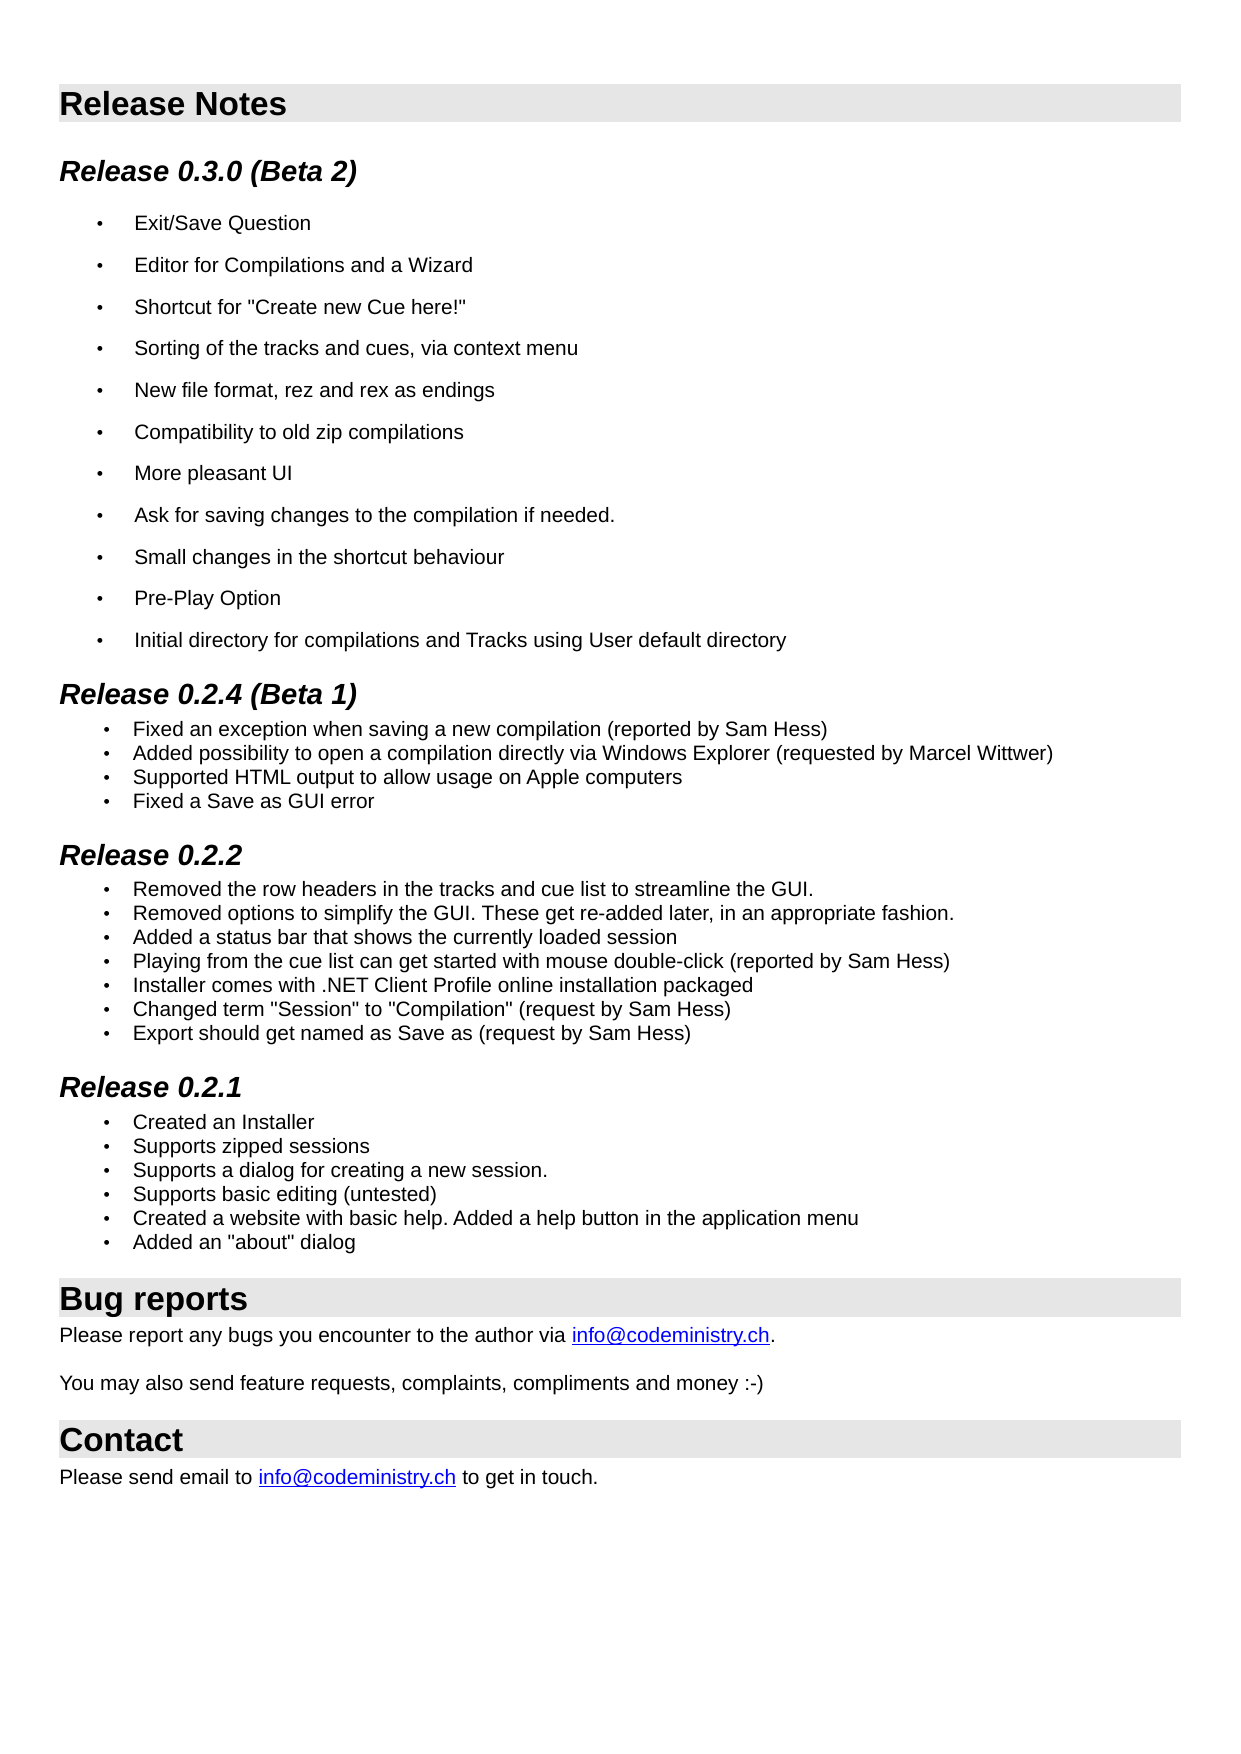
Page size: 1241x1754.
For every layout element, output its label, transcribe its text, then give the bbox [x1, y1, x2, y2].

list Added a status bar that shows the currently loaded session [103, 925, 1181, 949]
subtitle Release Notes [59, 84, 1181, 122]
list Supports a dialog for creating a new session. [103, 1158, 1181, 1182]
list Fixed an exception when saving a new compilation (reported by Sam Hess) [103, 717, 1181, 741]
text Please report any bugs you encounter to the author via info@codeministry.ch. You may also send feature requests, complaints, compliments and money :-) [59, 1323, 1181, 1395]
list Created an Installer [103, 1110, 1181, 1134]
list Supports basic editing (untested) [103, 1182, 1181, 1206]
text Please send email to info@codeministry.ch to get in touch. [59, 1465, 1181, 1489]
list Shortcut for "Create new Cue here!" [97, 294, 1181, 318]
list Removed the row headers in the tracks and cue list to streamline the GUI. [103, 877, 1181, 901]
list Removed options to simplify the GUI. These get re-added later, in an appropriate fashion. [103, 901, 1181, 925]
list Fixed a Save as GUI error [103, 788, 1181, 812]
list More pleasant UI [97, 461, 1181, 485]
subtitle Release 0.3.0 (Beta 2) [59, 154, 1181, 187]
list New file format, rez and rex as endings [97, 378, 1181, 402]
list Compatibility to old zip compilations [97, 419, 1181, 443]
list Export should get named as Save as (request by Sam Hess) [103, 1021, 1181, 1045]
list Sorting of the tracks and cues, via context menu [97, 336, 1181, 360]
list Created a website with basic help. Added a help button in the application menu [103, 1206, 1181, 1229]
list Added possibility to open a compilation directly via Windows Explorer (requested by Marcel Wittwer) [103, 741, 1181, 764]
list Changed term "Session" to "Compilation" (request by Sam Hess) [103, 997, 1181, 1021]
list Installer comes with .NET Client Profile online installation packaged [103, 973, 1181, 997]
list Editor for Compilations and a Wizard [97, 253, 1181, 277]
subtitle Bug reports [59, 1278, 1181, 1317]
subtitle Release 0.2.2 [59, 837, 1181, 871]
list Initial directory for compilations and Tracks using User default directory [97, 628, 1181, 652]
list Supported HTML output to allow usage on Apple computers [103, 764, 1181, 788]
subtitle Contact [59, 1420, 1181, 1458]
list Added an "about" dialog [103, 1229, 1181, 1253]
subtitle Release 0.2.4 (Beta 1) [59, 677, 1181, 710]
list Supports zipped sessions [103, 1134, 1181, 1158]
list Playing from the cue list can get started with mouse double-click (reported by Sam Hess) [103, 949, 1181, 973]
list Small changes in the shortcut behaviour [97, 544, 1181, 568]
list Pre-Play Option [97, 586, 1181, 610]
list Ask for saving changes to the compilation if needed. [97, 503, 1181, 527]
subtitle Release 0.2.1 [59, 1070, 1181, 1103]
list Exit/Save Question [97, 211, 1181, 235]
